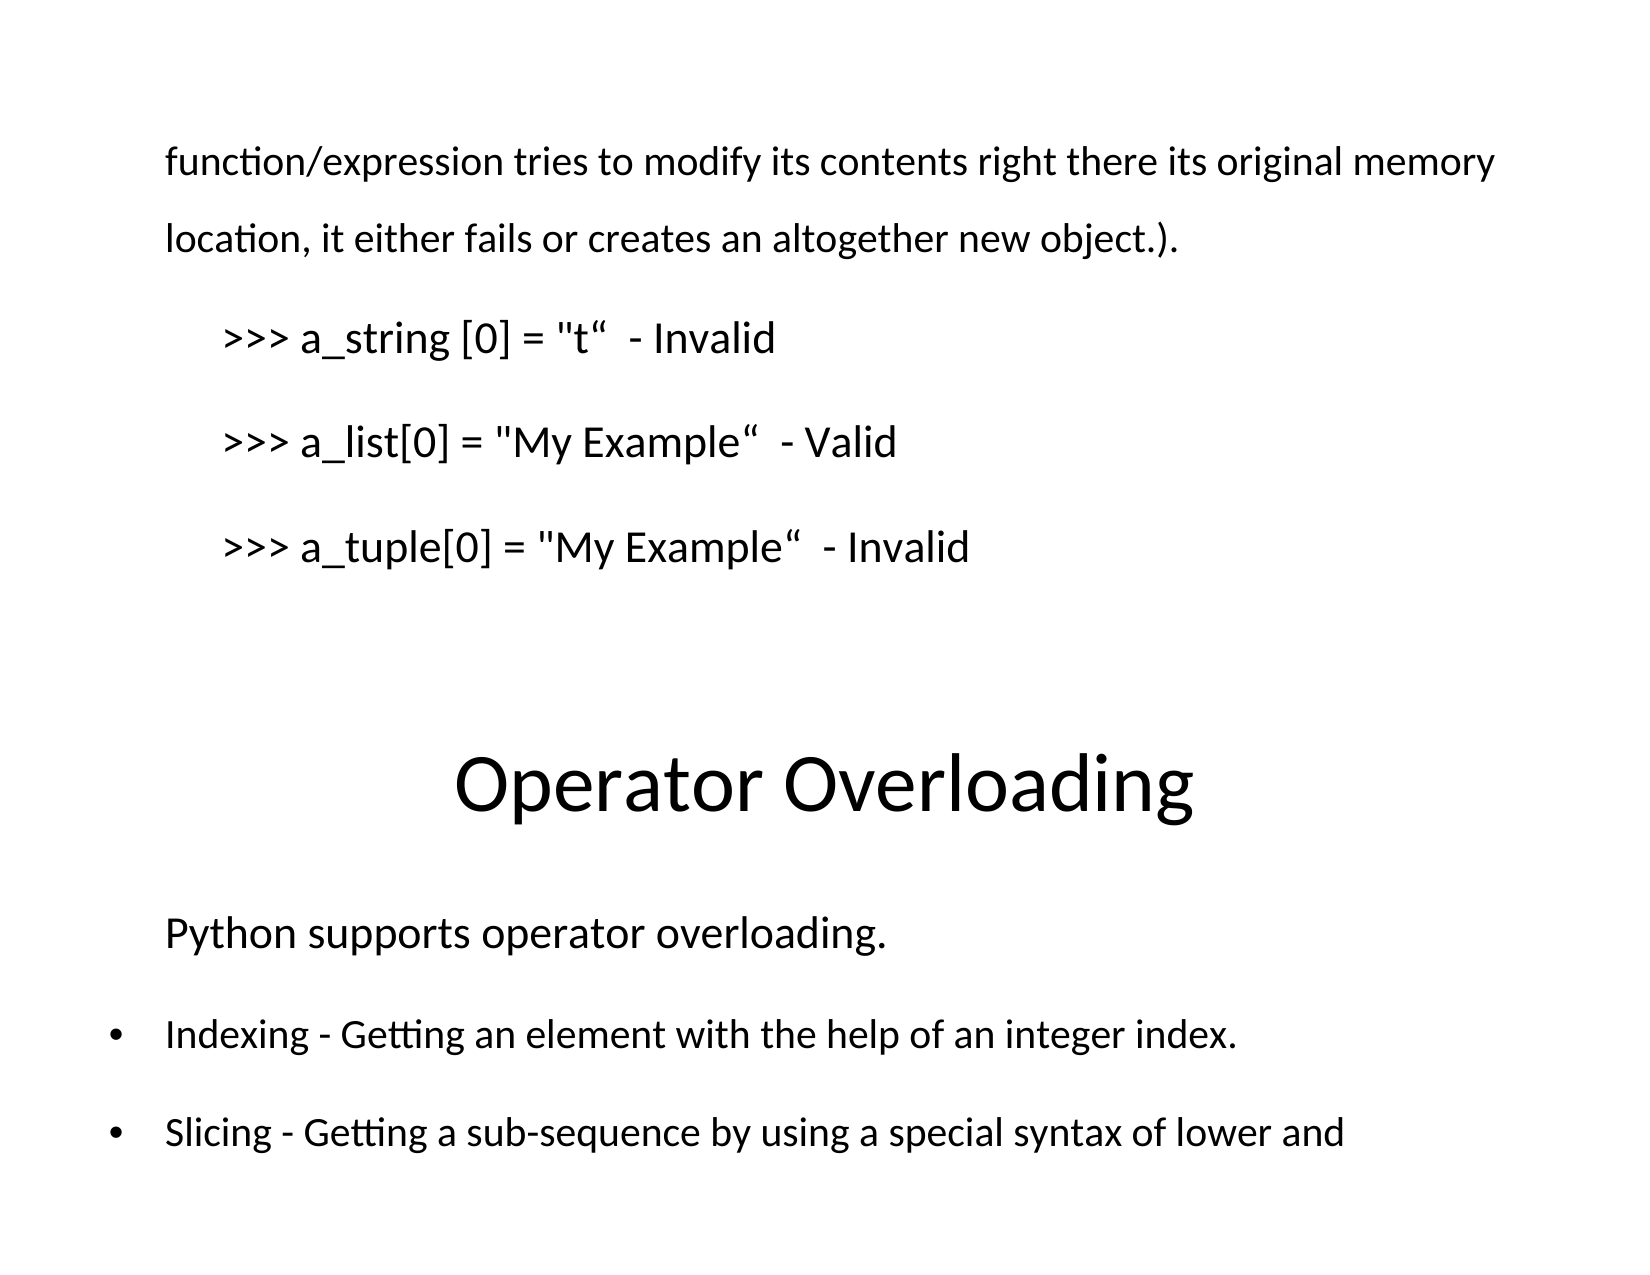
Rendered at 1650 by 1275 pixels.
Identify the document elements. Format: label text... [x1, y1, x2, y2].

table_header function/expression tries to modify its contents right there its original memory location, it either fails or creates an altogether new object.). >>> a_string [0] = "t“ - Invalid >>> a_list[0] = "My Example“ - Valid >>> a_tuple[0] = "My Example“ - Invalid [75, 59, 1575, 598]
table_header Operator Overloading Python supports operator overloading. Indexing - Getting an element with the help of an integer index. Slicing - Getting a sub-sequence by using a special syntax of lower and upper index. Appending/Extending/Concatenating - Adding elements at the end of a sequence. Deleting an element - For first occurrence. Modifying an element - At a given index. Sorting - Based on element types. [75, 660, 1575, 1231]
